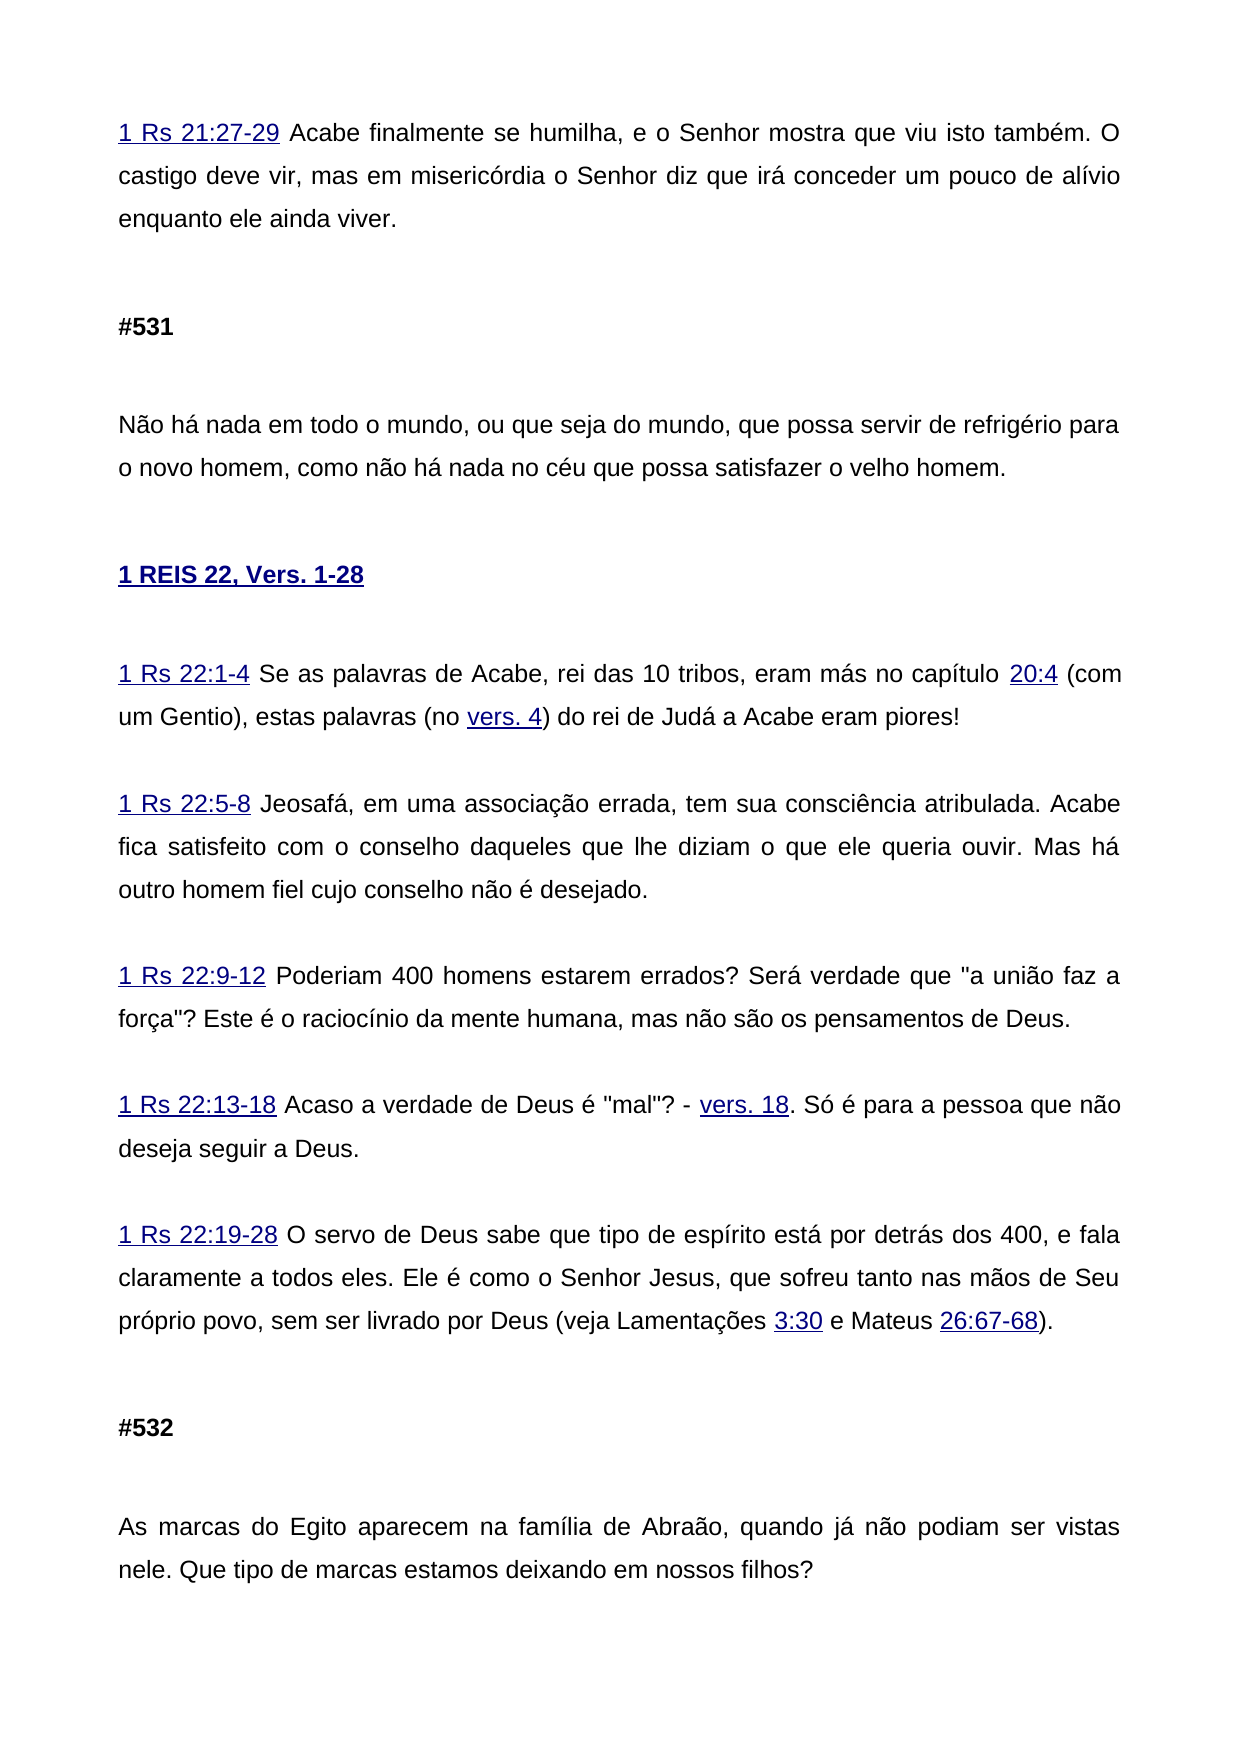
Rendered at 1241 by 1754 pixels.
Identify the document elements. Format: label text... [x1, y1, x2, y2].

text 1 Rs 22:5-8 Jeosafá, em uma associação errada, tem sua consciência atribulada. Acabe fica satisfeito com o conselho daqueles que lhe diziam o que ele queria ouvir. Mas há outro homem fiel cujo conselho não é desejado. [118, 788, 1122, 903]
text 1 Rs 22:1-4 Se as palavras de Acabe, rei das 10 tribos, eram más no capítulo 20:4 (com um Gentio), estas palavras (no vers. 4) do rei de Judá a Acabe eram piores! [118, 659, 1122, 731]
text 1 Rs 21:27-29 Acabe finalmente se humilha, e o Senhor mostra que viu isto também. O castigo deve vir, mas em misericórdia o Senhor diz que irá conceder um pouco de alívio enquanto ele ainda viver. [118, 118, 1122, 233]
text 1 Rs 22:19-28 O servo de Deus sabe que tipo de espírito está por detrás dos 400, e fala claramente a todos eles. Ele é como o Senhor Jesus, que sofreu tanto nas mãos de Seu próprio povo, sem ser livrado por Deus (veja Lamentações 3:30 e Mateus 26:67-68). [118, 1220, 1122, 1335]
subtitle #531 [118, 311, 1122, 340]
text 1 Rs 22:13-18 Acaso a verdade de Deus é "mal"? - vers. 18. Só é para a pessoa que não deseja seguir a Deus. [118, 1090, 1122, 1162]
subtitle #532 [118, 1413, 1122, 1442]
subtitle 1 REIS 22, Vers. 1-28 [118, 560, 1122, 589]
text As marcas do Egito aparecem na família de Abraão, quando já não podiam ser vistas nele. Que tipo de marcas estamos deixando em nossos filhos? [118, 1512, 1122, 1584]
text 1 Rs 22:9-12 Poderiam 400 homens estarem errados? Será verdade que "a união faz a força"? Este é o raciocínio da mente humana, mas não são os pensamentos de Deus. [118, 961, 1122, 1033]
text Não há nada em todo o mundo, ou que seja do mundo, que possa servir de refrigério para o novo homem, como não há nada no céu que possa satisfazer o velho homem. [118, 410, 1122, 482]
